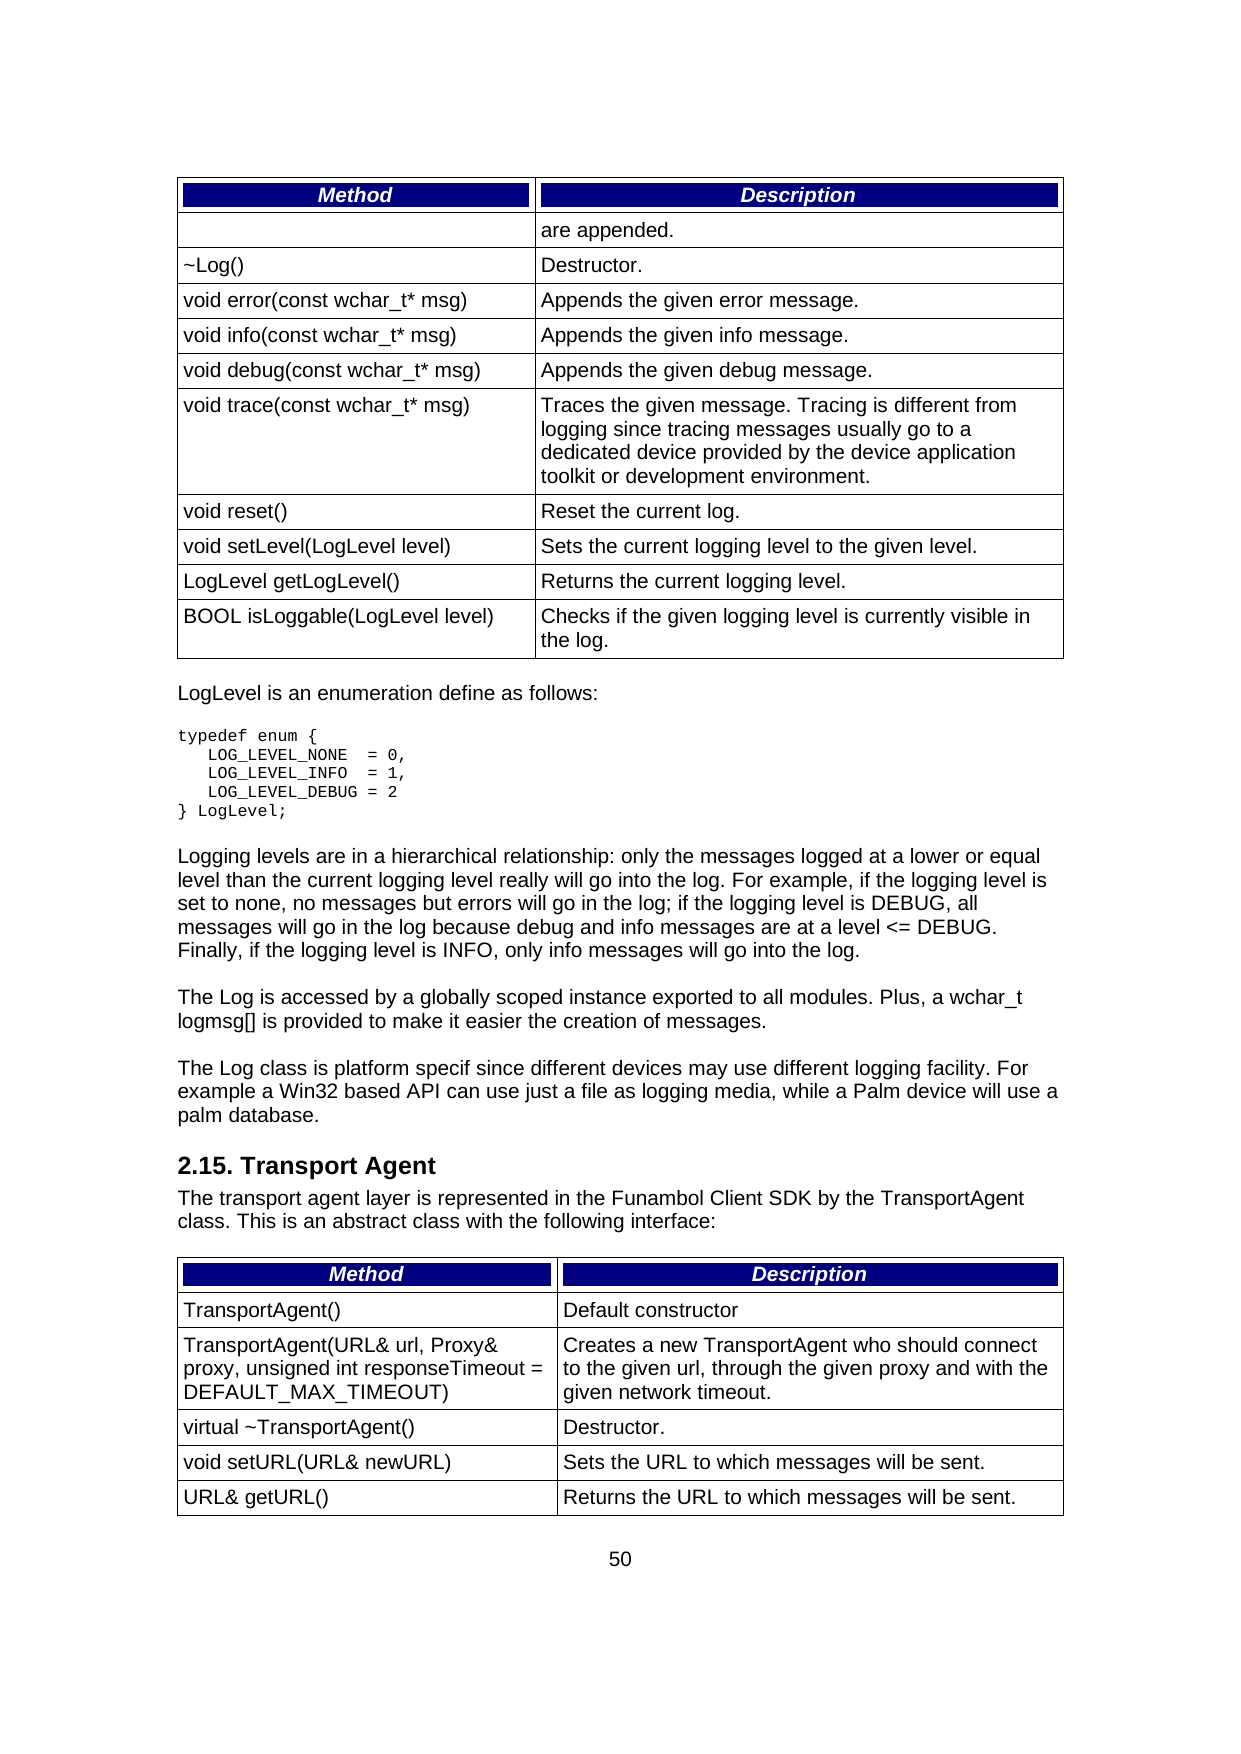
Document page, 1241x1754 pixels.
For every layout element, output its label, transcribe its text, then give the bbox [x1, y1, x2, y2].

text The Log class is platform specif since different devices may use different logging facility. For example a Win32 based API can use just a file as logging media, while a Palm device will use a palm database. [177, 1056, 1063, 1127]
table_cell TransportAgent() [178, 1293, 557, 1327]
table_cell Appends the given error message. [536, 284, 1063, 318]
table_cell void setURL(URL& newURL) [178, 1446, 557, 1480]
table_cell URL& getURL() [178, 1481, 557, 1515]
table_cell Appends the given info message. [536, 319, 1063, 353]
table_cell are appended. [536, 213, 1063, 247]
table_cell void trace(const wchar_t* msg) [178, 389, 535, 494]
text LOG_LEVEL_NONE = 0, [177, 747, 1063, 765]
text The transport agent layer is represented in the Funambol Client SDK by the TransportAgent class. This is an abstract class with the following interface: [177, 1186, 1063, 1233]
table_cell void error(const wchar_t* msg) [178, 284, 535, 318]
table_cell ~Log() [178, 248, 535, 283]
table_cell Returns the URL to which messages will be sent. [558, 1481, 1063, 1515]
table_cell Default constructor [558, 1293, 1063, 1327]
table_cell Returns the current logging level. [536, 565, 1063, 599]
table_cell Reset the current log. [536, 495, 1063, 529]
subtitle Transport Agent [177, 1152, 1063, 1180]
text } LogLevel; [177, 802, 1063, 821]
table_cell BOOL isLoggable(LogLevel level) [178, 600, 535, 658]
table_cell Appends the given debug message. [536, 354, 1063, 388]
text LogLevel is an enumeration define as follows: [177, 681, 1063, 705]
text LOG_LEVEL_DEBUG = 2 [177, 784, 1063, 802]
table_header Description [536, 178, 1063, 212]
table_cell Destructor. [558, 1410, 1063, 1445]
table_cell void reset() [178, 495, 535, 529]
table_cell void setLevel(LogLevel level) [178, 530, 535, 564]
table_cell Destructor. [536, 248, 1063, 283]
table_cell TransportAgent(URL& url, Proxy& proxy, unsigned int responseTimeout = DEFAULT_MAX_TIMEOUT) [178, 1328, 557, 1409]
table_cell Traces the given message. Tracing is different from logging since tracing messages usually go to a dedicated device provided by the device application toolkit or development environment. [536, 389, 1063, 494]
table_cell Checks if the given logging level is currently visible in the log. [536, 600, 1063, 658]
table_cell [178, 213, 535, 247]
text The Log is accessed by a globally scoped instance exported to all modules. Plus, a wchar_t logmsg[] is provided to make it easier the creation of messages. [177, 986, 1063, 1033]
text LOG_LEVEL_INFO = 1, [177, 765, 1063, 784]
table_cell Sets the URL to which messages will be sent. [558, 1446, 1063, 1480]
table_cell Sets the current logging level to the given level. [536, 530, 1063, 564]
table_cell Creates a new TransportAgent who should connect to the given url, through the given proxy and with the given network timeout. [558, 1328, 1063, 1409]
table_cell LogLevel getLogLevel() [178, 565, 535, 599]
table_cell virtual ~TransportAgent() [178, 1410, 557, 1445]
text Logging levels are in a hierarchical relationship: only the messages logged at a lower or equal level than the current logging level really will go into the log. For example, if the logging level is set to none, no messages but errors will go in the log; if the logging level is DEBUG, all messages will go in the log because debug and info messages are at a level <= DEBUG. Finally, if the logging level is INFO, only info messages will go into the log. [177, 844, 1063, 962]
text typedef enum { [177, 728, 1063, 747]
table_header Method [178, 1258, 557, 1292]
table_header Description [558, 1258, 1063, 1292]
table_header Method [178, 178, 535, 212]
table_cell void info(const wchar_t* msg) [178, 319, 535, 353]
table_cell void debug(const wchar_t* msg) [178, 354, 535, 388]
